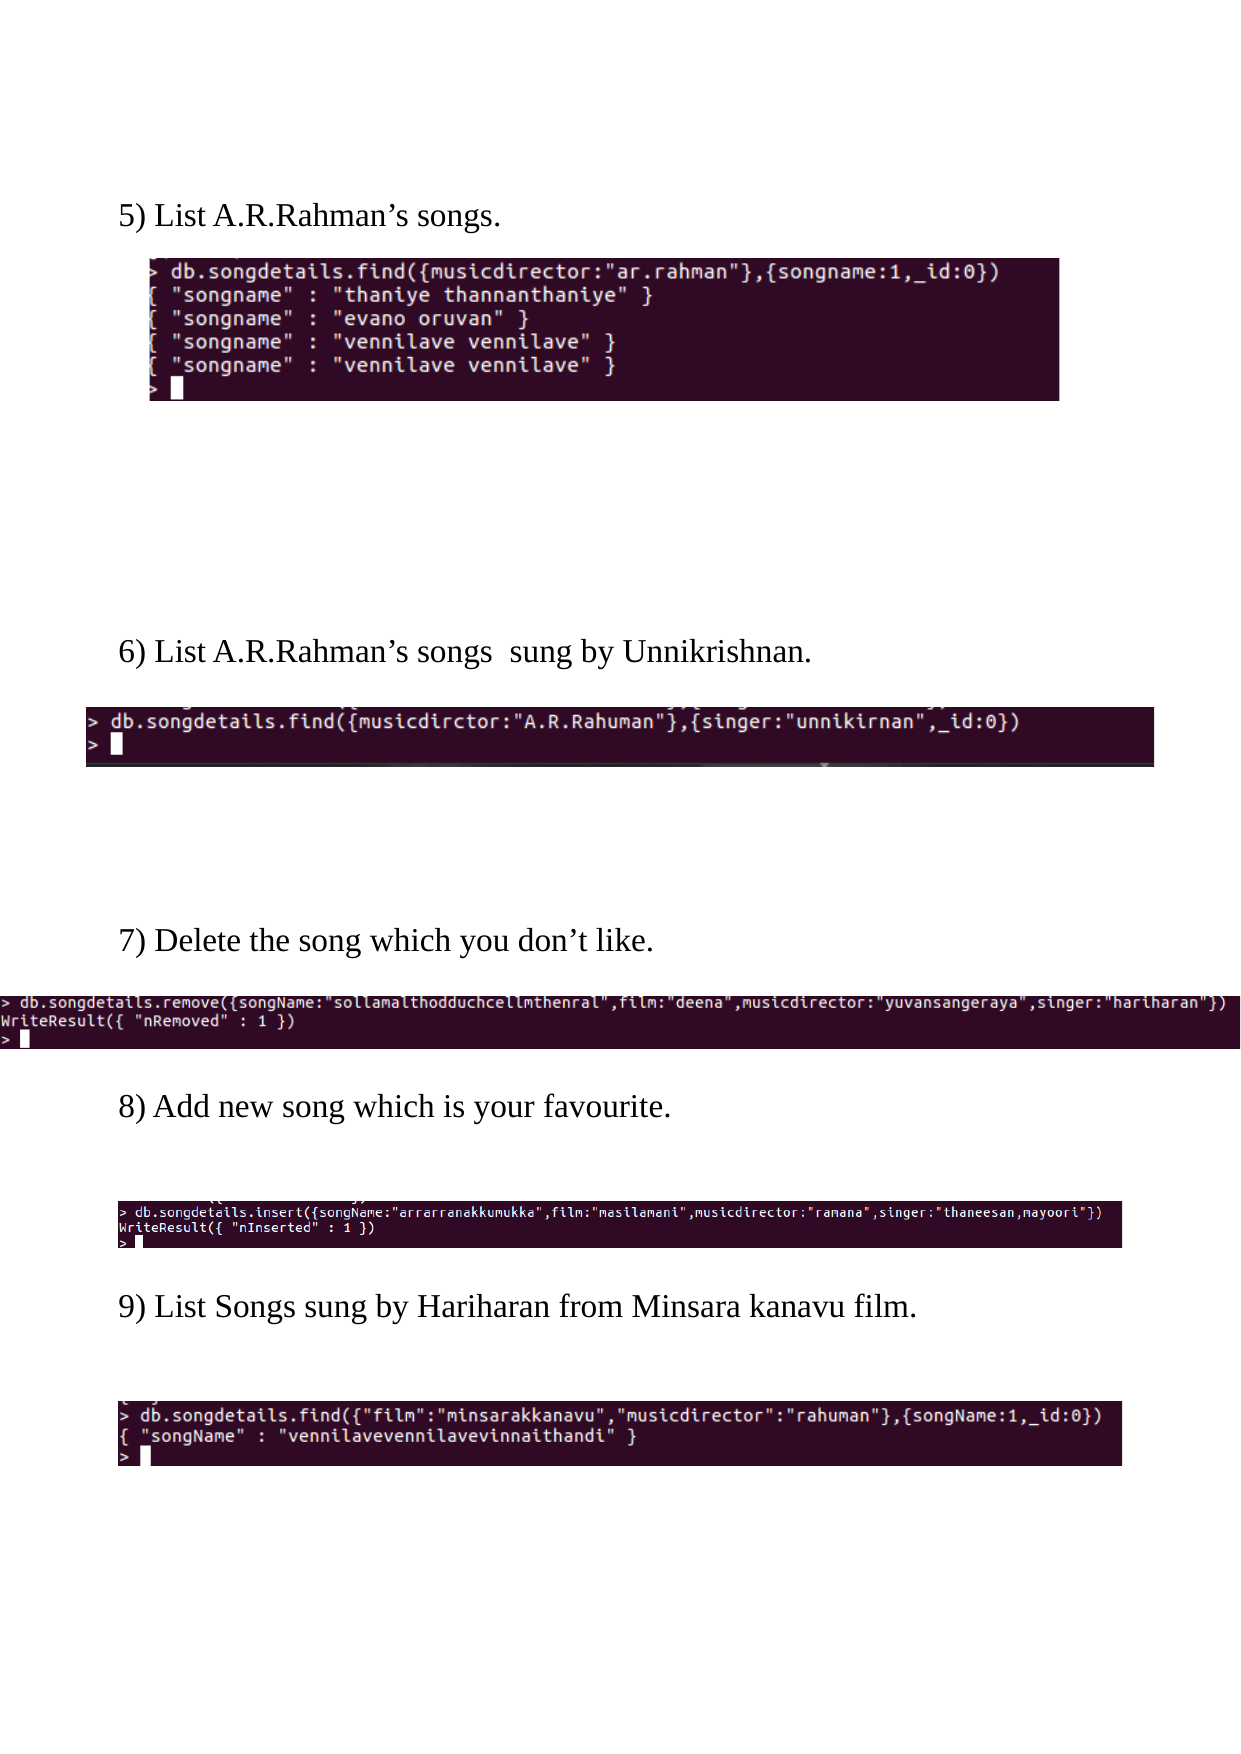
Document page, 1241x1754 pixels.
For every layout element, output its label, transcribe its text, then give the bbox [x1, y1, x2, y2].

text 8) Add new song which is your favourite. [118, 1087, 1122, 1125]
text 9) List Songs sung by Hariharan from Minsara kanavu film. [118, 1286, 1122, 1324]
text 7) Delete the song which you don’t like. [118, 920, 1122, 958]
picture [118, 1401, 1123, 1466]
picture [149, 258, 1060, 401]
text 6) List A.R.Rahman’s songs sung by Unnikrishnan. [118, 631, 1122, 669]
picture [118, 1201, 1123, 1248]
picture [0, 996, 1241, 1049]
picture [86, 707, 1155, 767]
text 5) List A.R.Rahman’s songs. [118, 195, 1122, 233]
